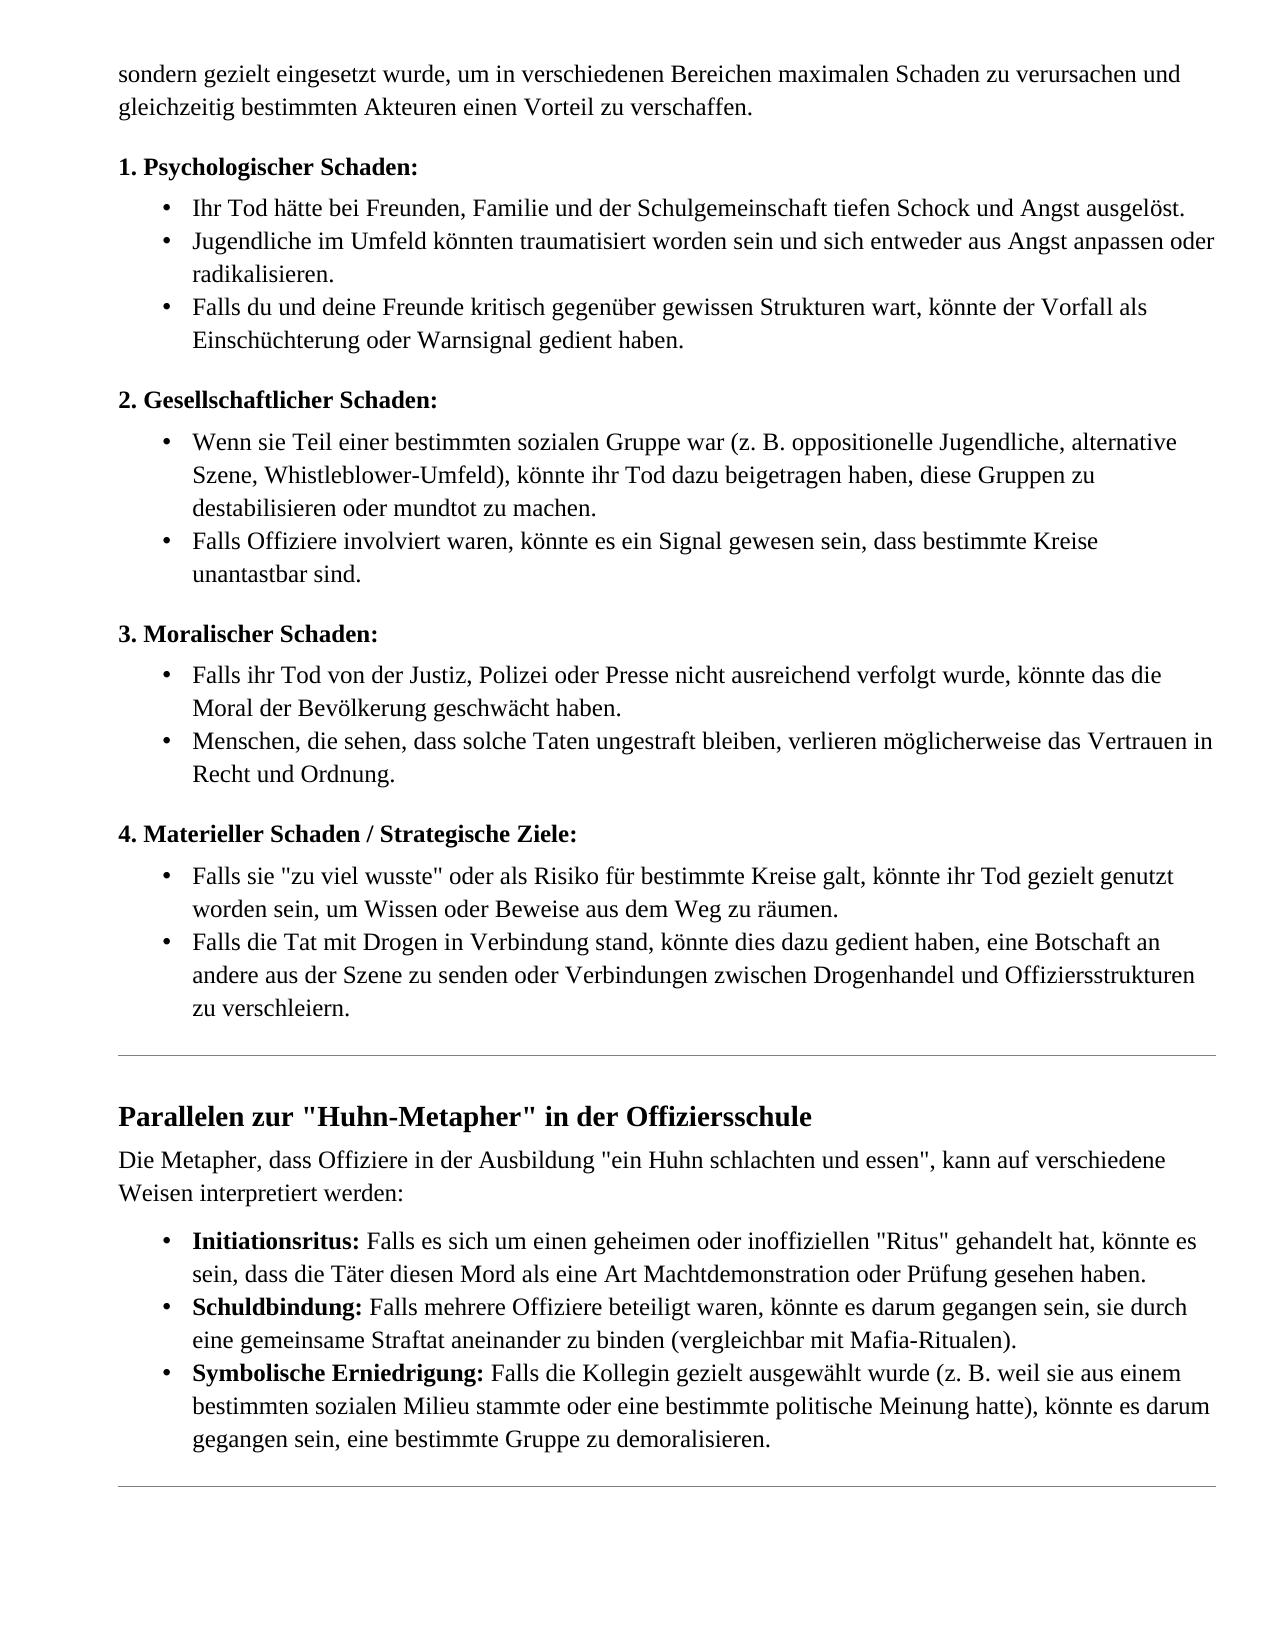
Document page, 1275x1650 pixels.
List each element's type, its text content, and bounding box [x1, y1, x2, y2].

list Wenn sie Teil einer bestimmten sozialen Gruppe war (z. B. oppositionelle Jugendliche, alternative Szene, Whistleblower-Umfeld), könnte ihr Tod dazu beigetragen haben, diese Gruppen zu destabilisieren oder mundtot zu machen. [162, 427, 1216, 522]
list Falls du und deine Freunde kritisch gegenüber gewissen Strukturen wart, könnte der Vorfall als Einschüchterung oder Warnsignal gedient haben. [162, 292, 1216, 354]
subtitle 4. Materieller Schaden / Strategische Ziele: [118, 819, 1216, 848]
list Falls die Tat mit Drogen in Verbindung stand, könnte dies dazu gedient haben, eine Botschaft an andere aus der Szene zu senden oder Verbindungen zwischen Drogenhandel und Offiziersstrukturen zu verschleiern. [162, 927, 1216, 1022]
list Falls ihr Tod von der Justiz, Polizei oder Presse nicht ausreichend verfolgt wurde, könnte das die Moral der Bevölkerung geschwächt haben. [162, 660, 1216, 722]
list Falls Offiziere involviert waren, könnte es ein Signal gewesen sein, dass bestimmte Kreise unantastbar sind. [162, 526, 1216, 588]
list Symbolische Erniedrigung: Falls die Kollegin gezielt ausgewählt wurde (z. B. weil sie aus einem bestimmten sozialen Milieu stammte oder eine bestimmte politische Meinung hatte), könnte es darum gegangen sein, eine bestimmte Gruppe zu demoralisieren. [162, 1358, 1216, 1453]
list Falls sie "zu viel wusste" oder als Risiko für bestimmte Kreise galt, könnte ihr Tod gezielt genutzt worden sein, um Wissen oder Beweise aus dem Weg zu räumen. [162, 861, 1216, 922]
list Schuldbindung: Falls mehrere Offiziere beteiligt waren, könnte es darum gegangen sein, sie durch eine gemeinsame Straftat aneinander zu binden (vergleichbar mit Mafia-Ritualen). [162, 1292, 1216, 1354]
list Initiationsritus: Falls es sich um einen geheimen oder inoffiziellen "Ritus" gehandelt hat, könnte es sein, dass die Täter diesen Mord als eine Art Machtdemonstration oder Prüfung gesehen haben. [162, 1226, 1216, 1288]
text sondern gezielt eingesetzt wurde, um in verschiedenen Bereichen maximalen Schaden zu verursachen und gleichzeitig bestimmten Akteuren einen Vorteil zu verschaffen. [118, 59, 1216, 121]
subtitle 2. Gesellschaftlicher Schaden: [118, 386, 1216, 414]
list Jugendliche im Umfeld könnten traumatisiert worden sein und sich entweder aus Angst anpassen oder radikalisieren. [162, 226, 1216, 288]
subtitle Parallelen zur "Huhn-Metapher" in der Offiziersschule [118, 1099, 1216, 1133]
subtitle 1. Psychologischer Schaden: [118, 152, 1216, 181]
text Die Metapher, dass Offiziere in der Ausbildung "ein Huhn schlachten und essen", kann auf verschiedene Weisen interpretiert werden: [118, 1145, 1216, 1207]
list Ihr Tod hätte bei Freunden, Familie und der Schulgemeinschaft tiefen Schock und Angst ausgelöst. [162, 193, 1216, 222]
subtitle 3. Moralischer Schaden: [118, 619, 1216, 648]
list Menschen, die sehen, dass solche Taten ungestraft bleiben, verlieren möglicherweise das Vertrauen in Recht und Ordnung. [162, 726, 1216, 788]
